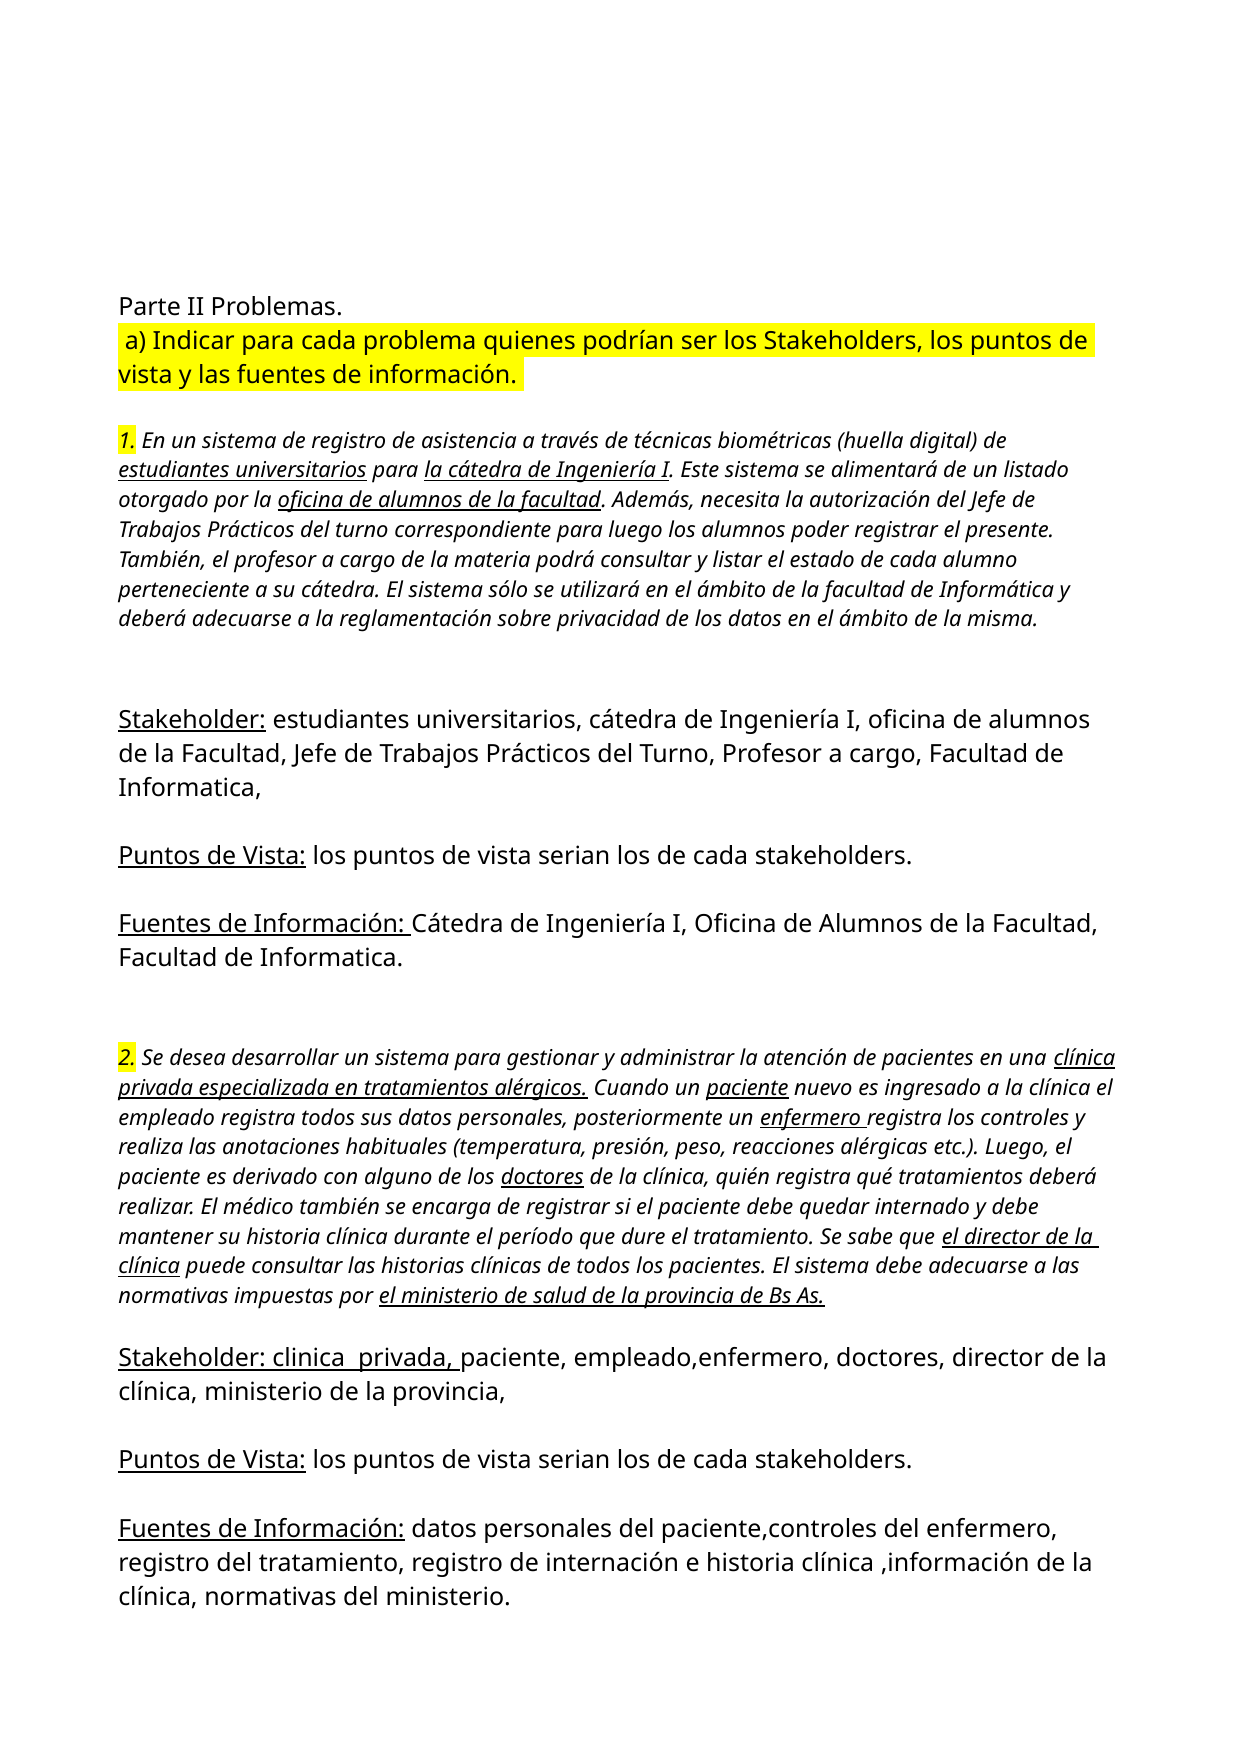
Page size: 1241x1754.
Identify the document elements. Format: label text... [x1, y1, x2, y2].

text Puntos de Vista: los puntos de vista serian los de cada stakeholders. [118, 838, 1122, 872]
text Fuentes de Información: datos personales del paciente,controles del enfermero, registro del tratamiento, registro de internación e historia clínica ,información de la clínica, normativas del ministerio. [118, 1510, 1122, 1612]
text 1. En un sistema de registro de asistencia a través de técnicas biométricas (huella digital) de estudiantes universitarios para la cátedra de Ingeniería I. Este sistema se alimentará de un listado otorgado por la oficina de alumnos de la facultad. Además, necesita la autorización del Jefe de Trabajos Prácticos del turno correspondiente para luego los alumnos poder registrar el presente. También, el profesor a cargo de la materia podrá consultar y listar el estado de cada alumno perteneciente a su cátedra. El sistema sólo se utilizará en el ámbito de la facultad de Informática y deberá adecuarse a la reglamentación sobre privacidad de los datos en el ámbito de la misma. [118, 425, 1122, 633]
text Puntos de Vista: los puntos de vista serian los de cada stakeholders. [118, 1442, 1122, 1476]
text a) Indicar para cada problema quienes podrían ser los Stakeholders, los puntos de vista y las fuentes de información. [118, 322, 1122, 391]
text Stakeholder: clinica privada, paciente, empleado,enfermero, doctores, director de la clínica, ministerio de la provincia, [118, 1340, 1122, 1408]
text Fuentes de Información: Cátedra de Ingeniería I, Oficina de Alumnos de la Facultad, Facultad de Informatica. [118, 906, 1122, 974]
text 2. Se desea desarrollar un sistema para gestionar y administrar la atención de pacientes en una clínica privada especializada en tratamientos alérgicos. Cuando un paciente nuevo es ingresado a la clínica el empleado registra todos sus datos personales, posteriormente un enfermero registra los controles y realiza las anotaciones habituales (temperatura, presión, peso, reacciones alérgicas etc.). Luego, el paciente es derivado con alguno de los doctores de la clínica, quién registra qué tratamientos deberá realizar. El médico también se encarga de registrar si el paciente debe quedar internado y debe mantener su historia clínica durante el período que dure el tratamiento. Se sabe que el director de la clínica puede consultar las historias clínicas de todos los pacientes. El sistema debe adecuarse a las normativas impuestas por el ministerio de salud de la provincia de Bs As. [118, 1042, 1122, 1310]
text Stakeholder: estudiantes universitarios, cátedra de Ingeniería I, oficina de alumnos de la Facultad, Jefe de Trabajos Prácticos del Turno, Profesor a cargo, Facultad de Informatica, [118, 701, 1122, 803]
text Parte II Problemas. [118, 288, 1122, 322]
